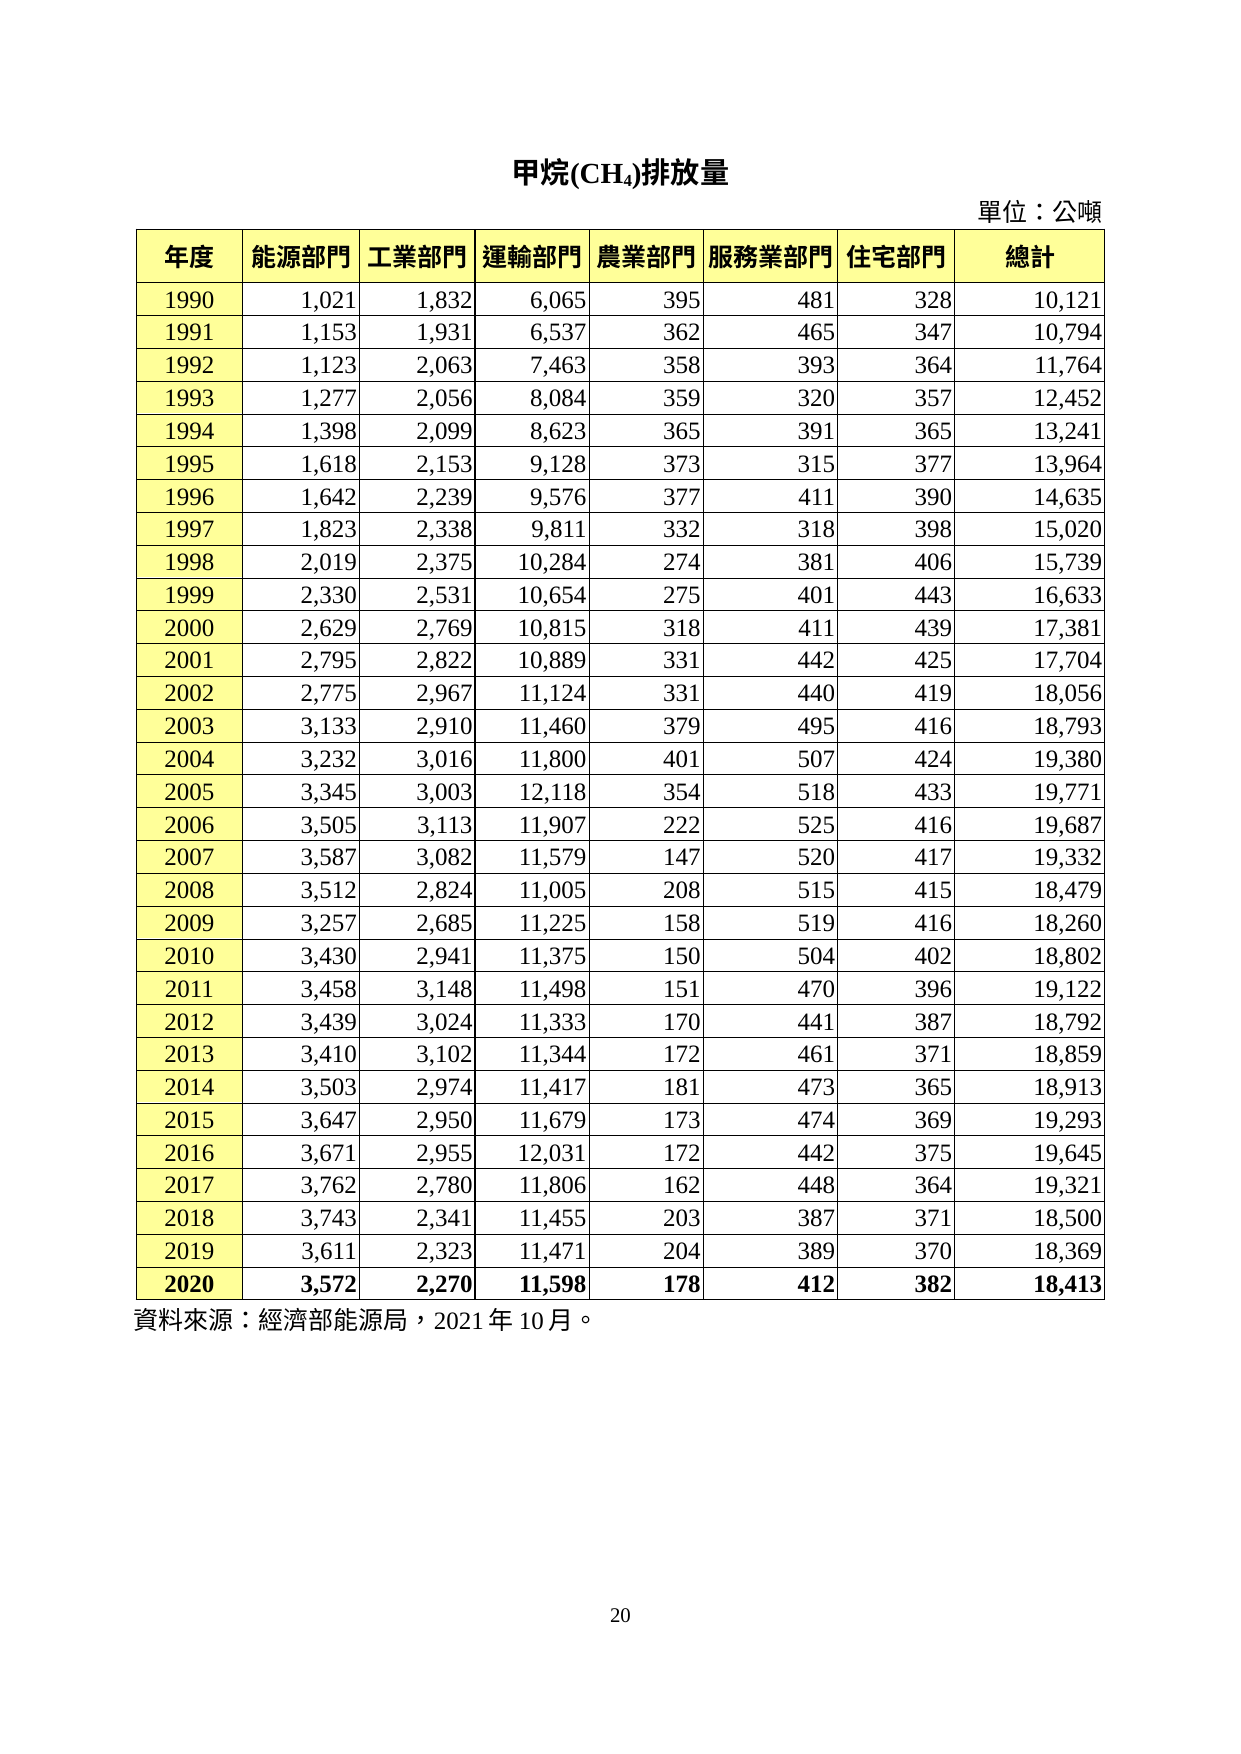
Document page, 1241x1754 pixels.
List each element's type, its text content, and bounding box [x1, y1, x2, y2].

table_cell 14,635 [955, 480, 1104, 512]
table_cell 371 [838, 1038, 954, 1070]
table_cell 2016 [137, 1136, 242, 1168]
table_header 總計 [955, 230, 1104, 282]
table_cell 11,417 [476, 1071, 589, 1102]
table_cell 398 [838, 513, 954, 545]
table_cell 3,503 [243, 1071, 359, 1102]
table_cell 2,153 [360, 447, 474, 479]
table_cell 11,907 [476, 808, 589, 840]
table_cell 433 [838, 775, 954, 807]
table_header 運輸部門 [476, 230, 589, 282]
table_cell 2,063 [360, 349, 474, 381]
table_cell 12,452 [955, 382, 1104, 413]
table_cell 10,794 [955, 316, 1104, 348]
table_cell 10,284 [476, 546, 589, 577]
table_cell 358 [590, 349, 703, 381]
table_cell 381 [704, 546, 837, 577]
table_header 年度 [137, 230, 242, 282]
table_cell 387 [704, 1202, 837, 1234]
table_cell 3,671 [243, 1136, 359, 1168]
table_cell 1994 [137, 415, 242, 446]
table_cell 19,293 [955, 1104, 1104, 1135]
table_cell 416 [838, 907, 954, 938]
table_cell 1,398 [243, 415, 359, 446]
table_cell 10,889 [476, 644, 589, 676]
table_cell 18,802 [955, 940, 1104, 971]
table_cell 442 [704, 1136, 837, 1168]
table_cell 1,832 [360, 283, 474, 315]
table_cell 11,124 [476, 677, 589, 709]
text 單位：公噸 [187, 192, 1102, 228]
table_cell 364 [838, 349, 954, 381]
table_cell 2000 [137, 611, 242, 643]
table_cell 520 [704, 841, 837, 873]
table_cell 2,974 [360, 1071, 474, 1102]
table_cell 495 [704, 710, 837, 742]
table_cell 401 [590, 743, 703, 774]
table_cell 222 [590, 808, 703, 840]
table_cell 440 [704, 677, 837, 709]
table_cell 2,950 [360, 1104, 474, 1135]
table_cell 1,277 [243, 382, 359, 413]
table_header 服務業部門 [704, 230, 837, 282]
table_cell 1,931 [360, 316, 474, 348]
table_cell 2,323 [360, 1235, 474, 1267]
table_cell 2005 [137, 775, 242, 807]
table_cell 19,122 [955, 972, 1104, 1004]
table_cell 2,955 [360, 1136, 474, 1168]
table_cell 3,587 [243, 841, 359, 873]
table_cell 331 [590, 644, 703, 676]
table_cell 379 [590, 710, 703, 742]
table_cell 481 [704, 283, 837, 315]
table_cell 11,579 [476, 841, 589, 873]
table_cell 504 [704, 940, 837, 971]
table_cell 18,859 [955, 1038, 1104, 1070]
table_cell 364 [838, 1169, 954, 1201]
table_cell 377 [838, 447, 954, 479]
table_cell 18,369 [955, 1235, 1104, 1267]
table_cell 3,611 [243, 1235, 359, 1267]
table_cell 3,257 [243, 907, 359, 938]
table_cell 470 [704, 972, 837, 1004]
table_cell 10,121 [955, 283, 1104, 315]
table_cell 357 [838, 382, 954, 413]
table_cell 2,341 [360, 1202, 474, 1234]
table_cell 347 [838, 316, 954, 348]
table_cell 2001 [137, 644, 242, 676]
text 資料來源：經濟部能源局，2021年10月。 [133, 1300, 1053, 1337]
table_cell 2019 [137, 1235, 242, 1267]
table_cell 3,003 [360, 775, 474, 807]
table_cell 150 [590, 940, 703, 971]
table_cell 3,430 [243, 940, 359, 971]
table_cell 1,642 [243, 480, 359, 512]
table_cell 10,815 [476, 611, 589, 643]
table_cell 16,633 [955, 579, 1104, 610]
table_cell 2,824 [360, 874, 474, 906]
table_cell 2,531 [360, 579, 474, 610]
table_cell 443 [838, 579, 954, 610]
table_cell 473 [704, 1071, 837, 1102]
table_cell 3,345 [243, 775, 359, 807]
table_cell 181 [590, 1071, 703, 1102]
table_cell 3,505 [243, 808, 359, 840]
table_cell 318 [704, 513, 837, 545]
table_cell 12,031 [476, 1136, 589, 1168]
table_cell 442 [704, 644, 837, 676]
table_cell 2,330 [243, 579, 359, 610]
table_cell 18,793 [955, 710, 1104, 742]
table_cell 2,685 [360, 907, 474, 938]
table_cell 6,537 [476, 316, 589, 348]
table_cell 11,806 [476, 1169, 589, 1201]
table_cell 1992 [137, 349, 242, 381]
table_cell 395 [590, 283, 703, 315]
table_cell 465 [704, 316, 837, 348]
table_cell 147 [590, 841, 703, 873]
table_cell 11,375 [476, 940, 589, 971]
table_cell 2017 [137, 1169, 242, 1201]
table_cell 519 [704, 907, 837, 938]
table_cell 525 [704, 808, 837, 840]
table_cell 13,964 [955, 447, 1104, 479]
table_cell 365 [590, 415, 703, 446]
table_cell 3,410 [243, 1038, 359, 1070]
table_cell 332 [590, 513, 703, 545]
table_cell 365 [838, 415, 954, 446]
table_cell 406 [838, 546, 954, 577]
table_cell 507 [704, 743, 837, 774]
table_cell 2004 [137, 743, 242, 774]
table_cell 2003 [137, 710, 242, 742]
table_cell 2,780 [360, 1169, 474, 1201]
table_cell 3,113 [360, 808, 474, 840]
table_cell 2,019 [243, 546, 359, 577]
table_cell 515 [704, 874, 837, 906]
table_cell 441 [704, 1005, 837, 1037]
table_cell 11,498 [476, 972, 589, 1004]
table_cell 2002 [137, 677, 242, 709]
table_header 住宅部門 [838, 230, 954, 282]
table_cell 2013 [137, 1038, 242, 1070]
table_cell 3,024 [360, 1005, 474, 1037]
table_cell 1998 [137, 546, 242, 577]
table_cell 17,381 [955, 611, 1104, 643]
table_cell 390 [838, 480, 954, 512]
table_cell 19,687 [955, 808, 1104, 840]
table_cell 328 [838, 283, 954, 315]
table_cell 2,769 [360, 611, 474, 643]
table_cell 151 [590, 972, 703, 1004]
table_cell 3,148 [360, 972, 474, 1004]
table_cell 18,413 [955, 1268, 1104, 1299]
table_cell 3,133 [243, 710, 359, 742]
table_header 工業部門 [360, 230, 474, 282]
table_cell 1,021 [243, 283, 359, 315]
table_cell 396 [838, 972, 954, 1004]
table_cell 208 [590, 874, 703, 906]
table_cell 3,512 [243, 874, 359, 906]
table_cell 419 [838, 677, 954, 709]
table_cell 13,241 [955, 415, 1104, 446]
table_cell 18,913 [955, 1071, 1104, 1102]
table_cell 474 [704, 1104, 837, 1135]
table_cell 19,332 [955, 841, 1104, 873]
table_cell 19,321 [955, 1169, 1104, 1201]
table_cell 402 [838, 940, 954, 971]
table_cell 320 [704, 382, 837, 413]
table_cell 1996 [137, 480, 242, 512]
table_cell 3,572 [243, 1268, 359, 1299]
table_cell 10,654 [476, 579, 589, 610]
table_cell 369 [838, 1104, 954, 1135]
table_cell 170 [590, 1005, 703, 1037]
table_cell 11,455 [476, 1202, 589, 1234]
table_cell 19,771 [955, 775, 1104, 807]
table_cell 18,792 [955, 1005, 1104, 1037]
table_cell 11,344 [476, 1038, 589, 1070]
table_cell 172 [590, 1038, 703, 1070]
table_cell 315 [704, 447, 837, 479]
table_cell 6,065 [476, 283, 589, 315]
table_cell 204 [590, 1235, 703, 1267]
table_cell 424 [838, 743, 954, 774]
table_header 農業部門 [590, 230, 703, 282]
table_cell 389 [704, 1235, 837, 1267]
table_cell 1991 [137, 316, 242, 348]
table_cell 1990 [137, 283, 242, 315]
table_cell 2018 [137, 1202, 242, 1234]
table_cell 11,764 [955, 349, 1104, 381]
table_cell 416 [838, 808, 954, 840]
table_cell 19,380 [955, 743, 1104, 774]
table_cell 393 [704, 349, 837, 381]
table_cell 2,270 [360, 1268, 474, 1299]
table_cell 354 [590, 775, 703, 807]
table_cell 11,333 [476, 1005, 589, 1037]
table_cell 18,056 [955, 677, 1104, 709]
table_cell 11,460 [476, 710, 589, 742]
table_cell 11,800 [476, 743, 589, 774]
table_cell 3,016 [360, 743, 474, 774]
table_cell 2,056 [360, 382, 474, 413]
text 甲烷(CH4)排放量 [187, 150, 1053, 192]
table_cell 2,795 [243, 644, 359, 676]
table_cell 1995 [137, 447, 242, 479]
table_cell 365 [838, 1071, 954, 1102]
table_cell 362 [590, 316, 703, 348]
table_cell 2010 [137, 940, 242, 971]
table_cell 1,123 [243, 349, 359, 381]
table_cell 9,811 [476, 513, 589, 545]
table_cell 12,118 [476, 775, 589, 807]
table_cell 2,775 [243, 677, 359, 709]
table_cell 1,153 [243, 316, 359, 348]
table_cell 377 [590, 480, 703, 512]
table_cell 318 [590, 611, 703, 643]
table_cell 8,084 [476, 382, 589, 413]
table_cell 11,225 [476, 907, 589, 938]
table_cell 3,232 [243, 743, 359, 774]
table_cell 391 [704, 415, 837, 446]
table_cell 461 [704, 1038, 837, 1070]
table_cell 1,823 [243, 513, 359, 545]
table_cell 3,647 [243, 1104, 359, 1135]
table_cell 2,239 [360, 480, 474, 512]
table_cell 172 [590, 1136, 703, 1168]
table_cell 3,743 [243, 1202, 359, 1234]
table_cell 375 [838, 1136, 954, 1168]
table_cell 448 [704, 1169, 837, 1201]
table_cell 331 [590, 677, 703, 709]
table_cell 11,005 [476, 874, 589, 906]
table_cell 7,463 [476, 349, 589, 381]
table_cell 2,822 [360, 644, 474, 676]
table_cell 3,458 [243, 972, 359, 1004]
table_cell 15,020 [955, 513, 1104, 545]
table_cell 8,623 [476, 415, 589, 446]
table_cell 2,099 [360, 415, 474, 446]
table_cell 412 [704, 1268, 837, 1299]
table_cell 2,338 [360, 513, 474, 545]
table_cell 2011 [137, 972, 242, 1004]
table_cell 9,576 [476, 480, 589, 512]
table_cell 387 [838, 1005, 954, 1037]
table_cell 15,739 [955, 546, 1104, 577]
table_cell 2015 [137, 1104, 242, 1135]
table_cell 1,618 [243, 447, 359, 479]
table_header 能源部門 [243, 230, 359, 282]
table_cell 3,102 [360, 1038, 474, 1070]
table_cell 416 [838, 710, 954, 742]
table_cell 2020 [137, 1268, 242, 1299]
table_cell 2,967 [360, 677, 474, 709]
table_cell 275 [590, 579, 703, 610]
table_cell 19,645 [955, 1136, 1104, 1168]
table_cell 11,471 [476, 1235, 589, 1267]
table_cell 1993 [137, 382, 242, 413]
table_cell 18,260 [955, 907, 1104, 938]
table_cell 373 [590, 447, 703, 479]
table_cell 370 [838, 1235, 954, 1267]
table_cell 518 [704, 775, 837, 807]
table_cell 274 [590, 546, 703, 577]
table_cell 415 [838, 874, 954, 906]
table_cell 359 [590, 382, 703, 413]
table_cell 2,375 [360, 546, 474, 577]
table_cell 371 [838, 1202, 954, 1234]
table_cell 2009 [137, 907, 242, 938]
table_cell 173 [590, 1104, 703, 1135]
table_cell 2012 [137, 1005, 242, 1037]
table_cell 401 [704, 579, 837, 610]
table_cell 2014 [137, 1071, 242, 1102]
table_cell 439 [838, 611, 954, 643]
table_cell 203 [590, 1202, 703, 1234]
table_cell 417 [838, 841, 954, 873]
table_cell 425 [838, 644, 954, 676]
table_cell 2007 [137, 841, 242, 873]
table_cell 2,941 [360, 940, 474, 971]
table_cell 3,762 [243, 1169, 359, 1201]
table_cell 3,082 [360, 841, 474, 873]
table_cell 11,679 [476, 1104, 589, 1135]
table_cell 9,128 [476, 447, 589, 479]
table_cell 2,910 [360, 710, 474, 742]
table_cell 18,500 [955, 1202, 1104, 1234]
table_cell 1999 [137, 579, 242, 610]
table_cell 2,629 [243, 611, 359, 643]
table_cell 17,704 [955, 644, 1104, 676]
table_cell 411 [704, 480, 837, 512]
table_cell 158 [590, 907, 703, 938]
table_cell 162 [590, 1169, 703, 1201]
table_cell 11,598 [476, 1268, 589, 1299]
table_cell 18,479 [955, 874, 1104, 906]
table_cell 178 [590, 1268, 703, 1299]
table_cell 411 [704, 611, 837, 643]
table_cell 382 [838, 1268, 954, 1299]
table_cell 3,439 [243, 1005, 359, 1037]
table_cell 1997 [137, 513, 242, 545]
table_cell 2008 [137, 874, 242, 906]
table_cell 2006 [137, 808, 242, 840]
